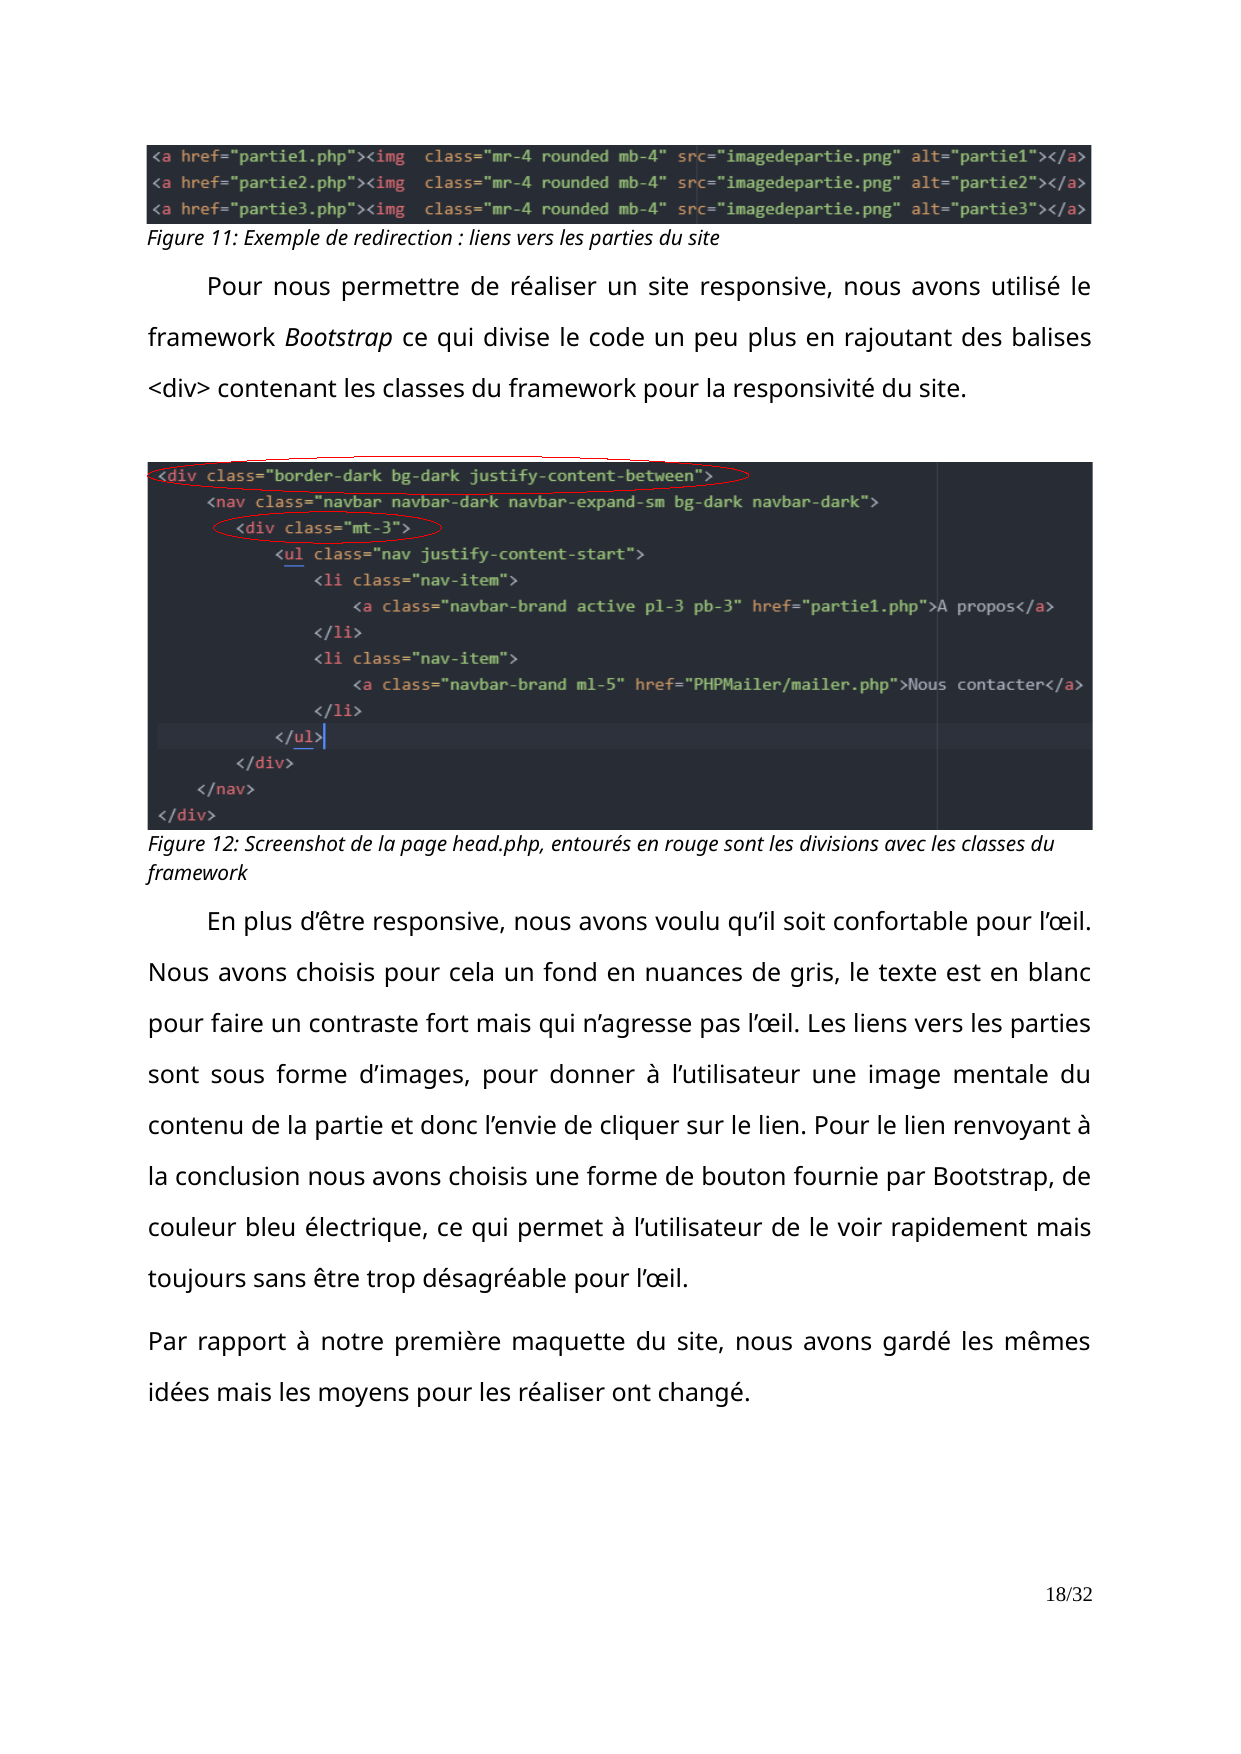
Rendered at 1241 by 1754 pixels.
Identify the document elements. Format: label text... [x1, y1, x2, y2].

picture [146, 145, 1092, 224]
picture [147, 462, 1093, 830]
text [147, 140, 1092, 145]
text Par rapport à notre première maquette du site, nous avons gardé les mêmes idées mais les moyens pour les réaliser ont changé. [148, 1323, 1093, 1408]
text Figure 12: Screenshot de la page head.php, entourés en rouge sont les divisions avec les classes du framework [148, 830, 1093, 886]
text [148, 434, 1093, 456]
text Pour nous permettre de réaliser un site responsive, nous avons utilisé le framework Bootstrap ce qui divise le code un peu plus en rajoutant des balises <div> contenant les classes du framework pour la responsivité du site. [148, 148, 1093, 405]
text [148, 456, 1093, 462]
text En plus d’être responsive, nous avons voulu qu’il soit confortable pour l’œil. Nous avons choisis pour cela un fond en nuances de gris, le texte est en blanc pour faire un contraste fort mais qui n’agresse pas l’œil. Les liens vers les parties sont sous forme d’images, pour donner à l’utilisateur une image mentale du contenu de la partie et donc l’envie de cliquer sur le lien. Pour le lien renvoyant à la conclusion nous avons choisis une forme de bouton fournie par Bootstrap, de couleur bleu électrique, ce qui permet à l’utilisateur de le voir rapidement mais toujours sans être trop désagréable pour l’œil. [148, 886, 1093, 1294]
text Figure 11: Exemple de redirection : liens vers les parties du site [147, 224, 1092, 252]
